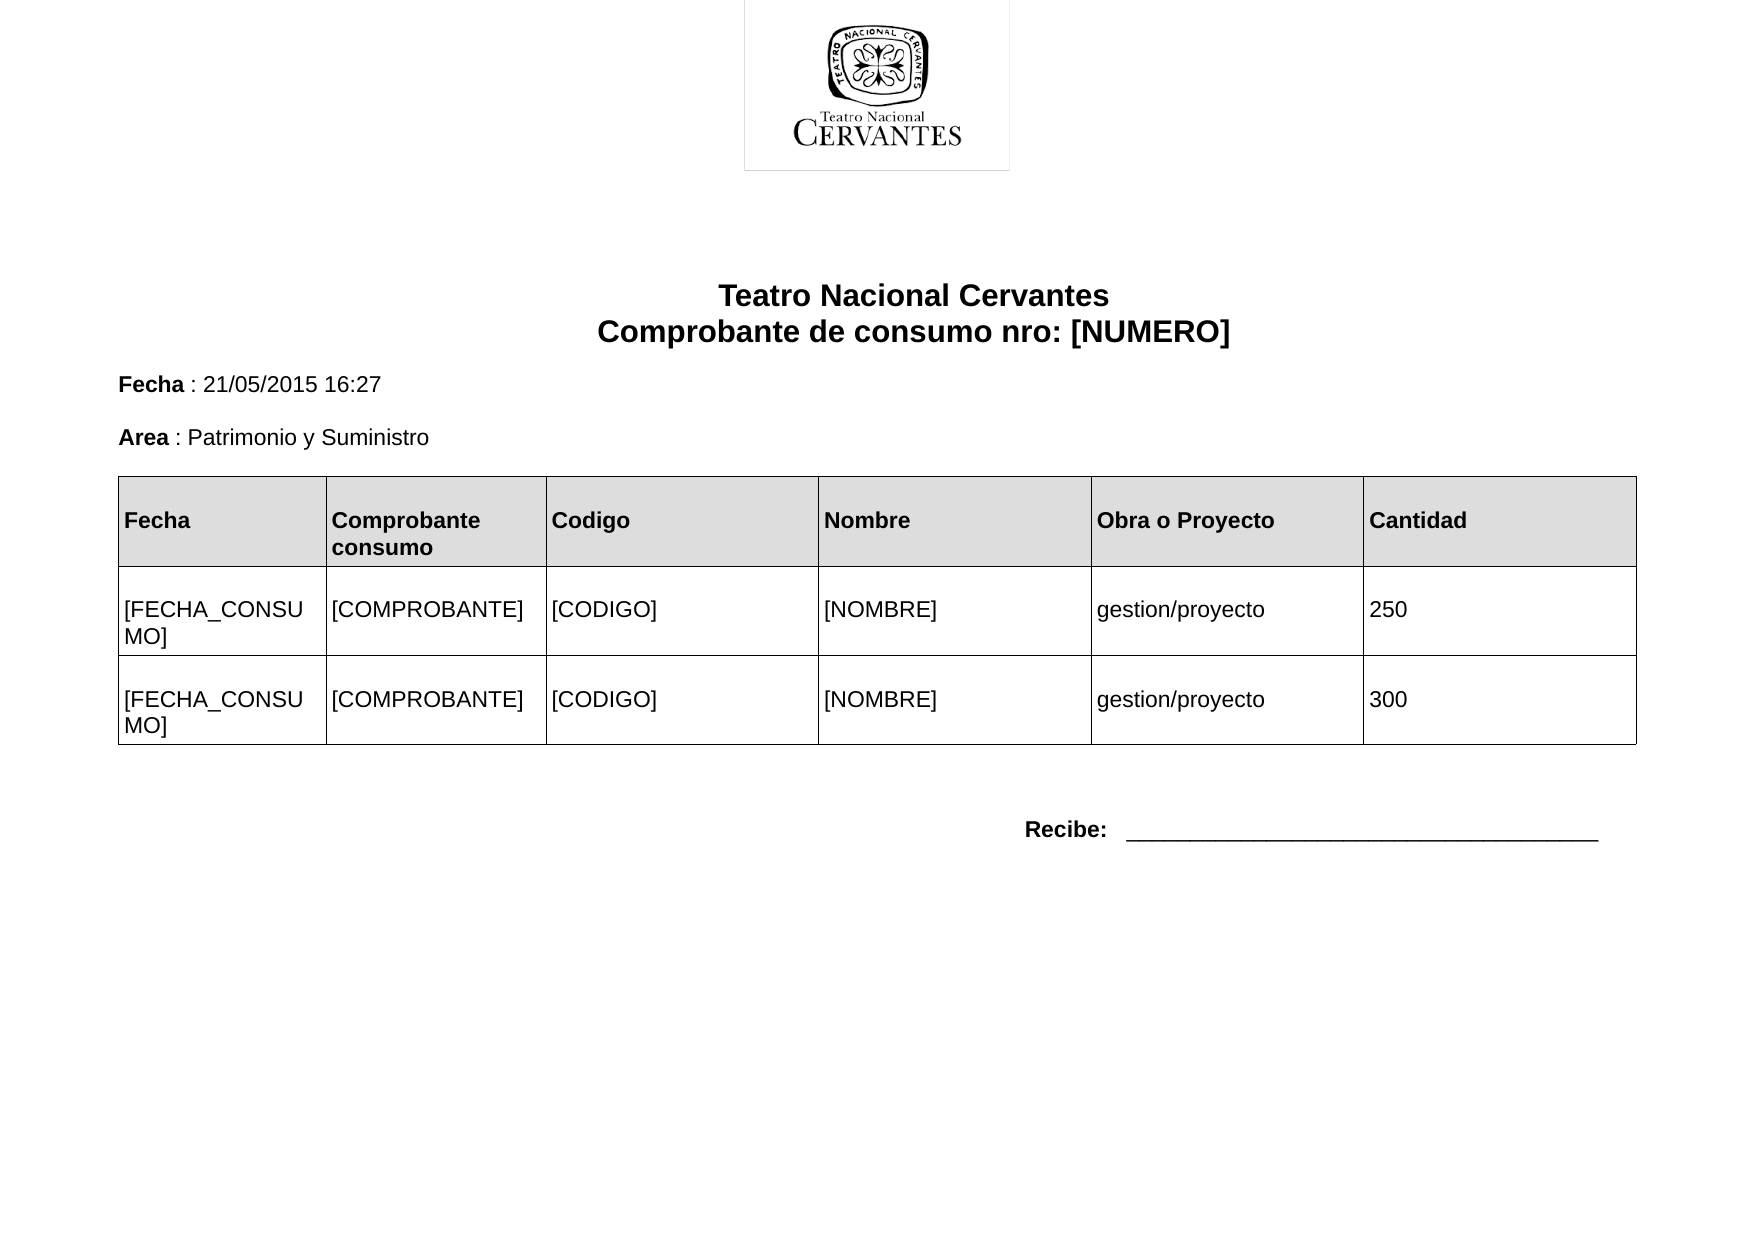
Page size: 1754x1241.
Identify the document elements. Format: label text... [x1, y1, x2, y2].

table_cell [NOMBRE] [819, 656, 1091, 744]
table_cell [CODIGO] [547, 567, 818, 655]
table_header Cantidad [1364, 477, 1636, 566]
table_cell 300 [1364, 656, 1636, 744]
table_cell [NOMBRE] [819, 567, 1091, 655]
text Comprobante de consumo nro: [NUMERO] [118, 313, 1636, 349]
table_header Codigo [547, 477, 818, 566]
text Recibe: _____________________________________ [118, 816, 1636, 842]
table_cell [FECHA_CONSUMO] [119, 656, 326, 744]
text Area : Patrimonio y Suministro [118, 423, 1636, 450]
table_cell 250 [1364, 567, 1636, 655]
table_header Nombre [819, 477, 1091, 566]
table_header Comprobante consumo [327, 477, 546, 566]
text Teatro Nacional Cervantes [118, 277, 1636, 313]
table_cell [COMPROBANTE] [327, 567, 546, 655]
text Fecha : 21/05/2015 16:27 [118, 371, 1636, 397]
table_cell gestion/proyecto [1092, 656, 1363, 744]
table_cell [FECHA_CONSUMO] [119, 567, 326, 655]
table_cell [COMPROBANTE] [327, 656, 546, 744]
table_cell [CODIGO] [547, 656, 818, 744]
table_header Obra o Proyecto [1092, 477, 1363, 566]
table_cell gestion/proyecto [1092, 567, 1363, 655]
picture [744, 0, 1010, 171]
table_header Fecha [119, 477, 326, 566]
